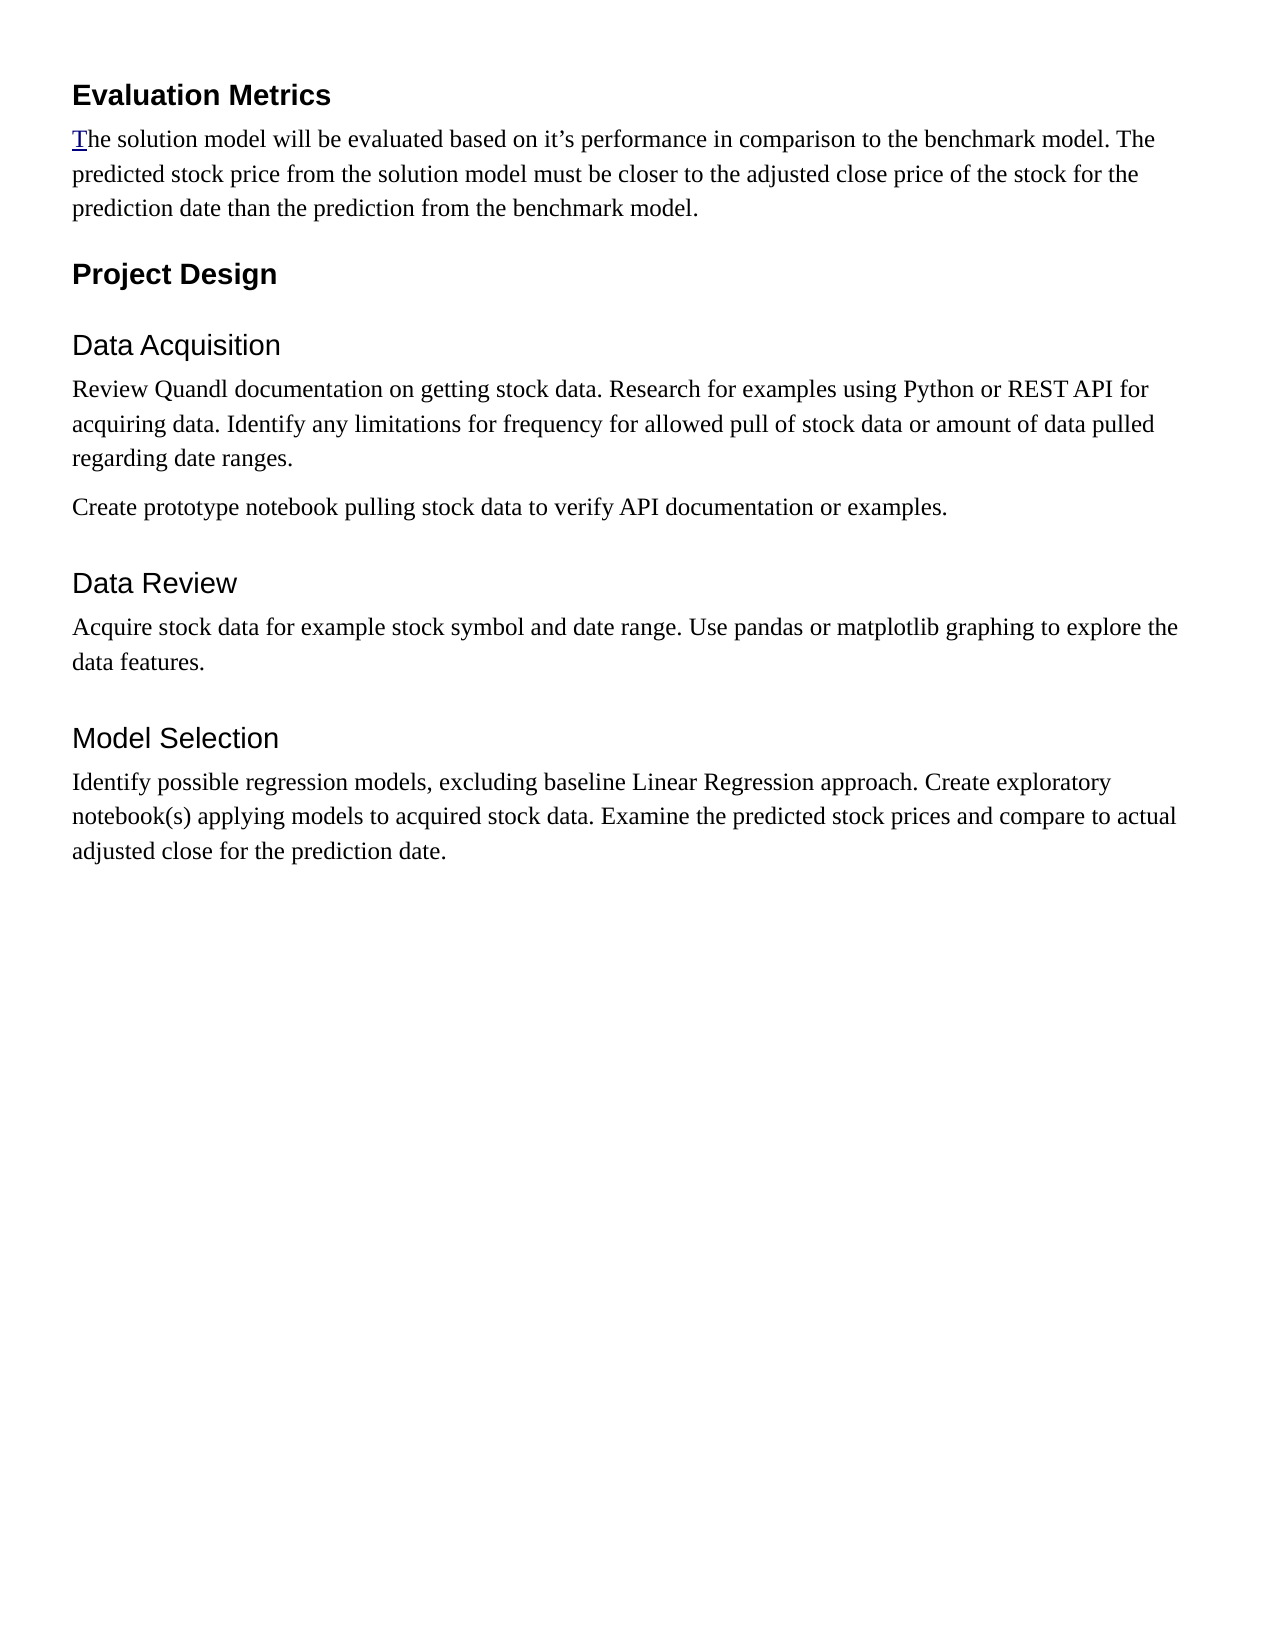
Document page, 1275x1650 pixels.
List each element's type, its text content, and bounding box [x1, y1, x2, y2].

subtitle Model Selection [72, 721, 1197, 754]
text Review Quandl documentation on getting stock data. Research for examples using Python or REST API for acquiring data. Identify any limitations for frequency for allowed pull of stock data or amount of data pulled regarding date ranges. [72, 374, 1197, 472]
text Identify possible regression models, excluding baseline Linear Regression approach. Create exploratory notebook(s) applying models to acquired stock data. Examine the predicted stock prices and compare to actual adjusted close for the prediction date. [72, 767, 1197, 865]
text Create prototype notebook pulling stock data to verify API documentation or examples. [72, 492, 1197, 521]
subtitle Project Design [72, 257, 1197, 291]
subtitle Data Review [72, 566, 1197, 600]
subtitle Data Acquisition [72, 328, 1197, 362]
text The solution model will be evaluated based on it’s performance in comparison to the benchmark model. The predicted stock price from the solution model must be closer to the adjusted close price of the stock for the prediction date than the prediction from the benchmark model. [72, 124, 1197, 222]
text Acquire stock data for example stock symbol and date range. Use pandas or matplotlib graphing to explore the data features. [72, 612, 1197, 676]
subtitle Evaluation Metrics [72, 78, 1197, 112]
